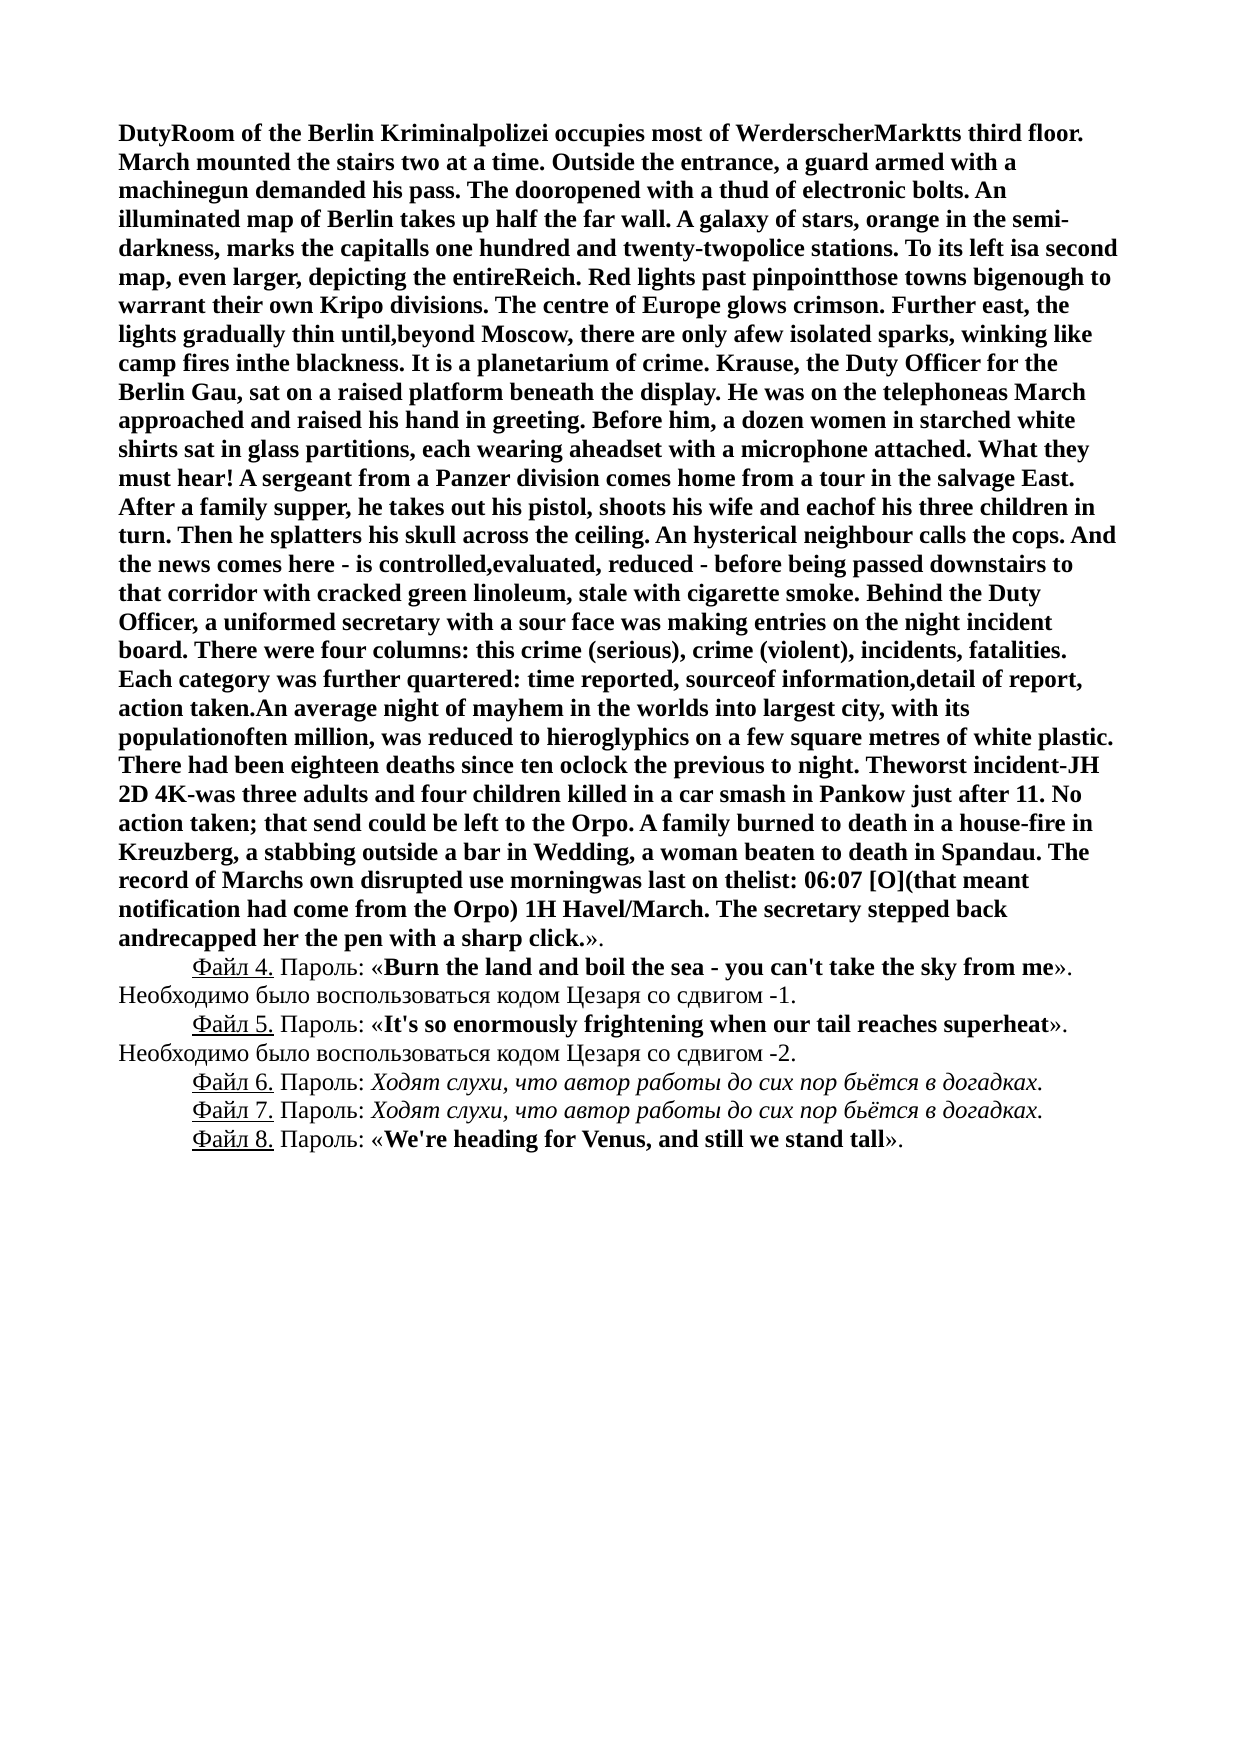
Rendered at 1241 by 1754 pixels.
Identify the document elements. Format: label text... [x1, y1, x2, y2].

text Файл 6. Пароль: Ходят слухи, что автор работы до сих пор бьётся в догадках. [118, 1067, 1122, 1096]
text Файл 8. Пароль: «We're heading for Venus, and still we stand tall». [118, 1124, 1122, 1153]
text Файл 5. Пароль: «It's so enormously frightening when our tail reaches superheat». [118, 1009, 1122, 1038]
text DutyRoom of the Berlin Kriminalpolizei occupies most of WerderscherMarktts third floor. March mounted the stairs two at a time. Outside the entrance, a guard armed with a machinegun demanded his pass. The dooropened with a thud of electronic bolts. An illuminated map of Berlin takes up half the far wall. A galaxy of stars, orange in the semi-darkness, marks the capitalls one hundred and twenty-twopolice stations. To its left isa second map, even larger, depicting the entireReich. Red lights past pinpointthose towns bigenough to warrant their own Kripo divisions. The centre of Europe glows crimson. Further east, the lights gradually thin until,beyond Moscow, there are only afew isolated sparks, winking like camp fires inthe blackness. It is a planetarium of crime. Krause, the Duty Officer for the Berlin Gau, sat on a raised platform beneath the display. He was on the telephoneas March approached and raised his hand in greeting. Before him, a dozen women in starched white shirts sat in glass partitions, each wearing aheadset with a microphone attached. What they must hear! A sergeant from a Panzer division comes home from a tour in the salvage East. After a family supper, he takes out his pistol, shoots his wife and eachof his three children in turn. Then he splatters his skull across the ceiling. An hysterical neighbour calls the cops. And the news comes here - is controlled,evaluated, reduced - before being passed downstairs to that corridor with cracked green linoleum, stale with cigarette smoke. Behind the Duty Officer, a uniformed secretary with a sour face was making entries on the night incident board. There were four columns: this crime (serious), crime (violent), incidents, fatalities. Each category was further quartered: time reported, sourceof information,detail of report, action taken.An average night of mayhem in the worlds into largest city, with its populationoften million, was reduced to hieroglyphics on a few square metres of white plastic. There had been eighteen deaths since ten oclock the previous to night. Theworst incident-JH 2D 4K-was three adults and four children killed in a car smash in Pankow just after 11. No action taken; that send could be left to the Orpo. A family burned to death in a house-fire in Kreuzberg, a stabbing outside a bar in Wedding, a woman beaten to death in Spandau. The record of Marchs own disrupted use morningwas last on thelist: 06:07 [O](that meant notification had come from the Orpo) 1H Havel/March. The secretary stepped back andrecapped her the pen with a sharp click.». [118, 118, 1122, 952]
text Необходимо было воспользоваться кодом Цезаря со сдвигом -2. [118, 1038, 1122, 1067]
text Файл 7. Пароль: Ходят слухи, что автор работы до сих пор бьётся в догадках. [118, 1096, 1122, 1124]
text Файл 4. Пароль: «Burn the land and boil the sea - you can't take the sky from me». [118, 952, 1122, 981]
text Необходимо было воспользоваться кодом Цезаря со сдвигом -1. [118, 981, 1122, 1009]
